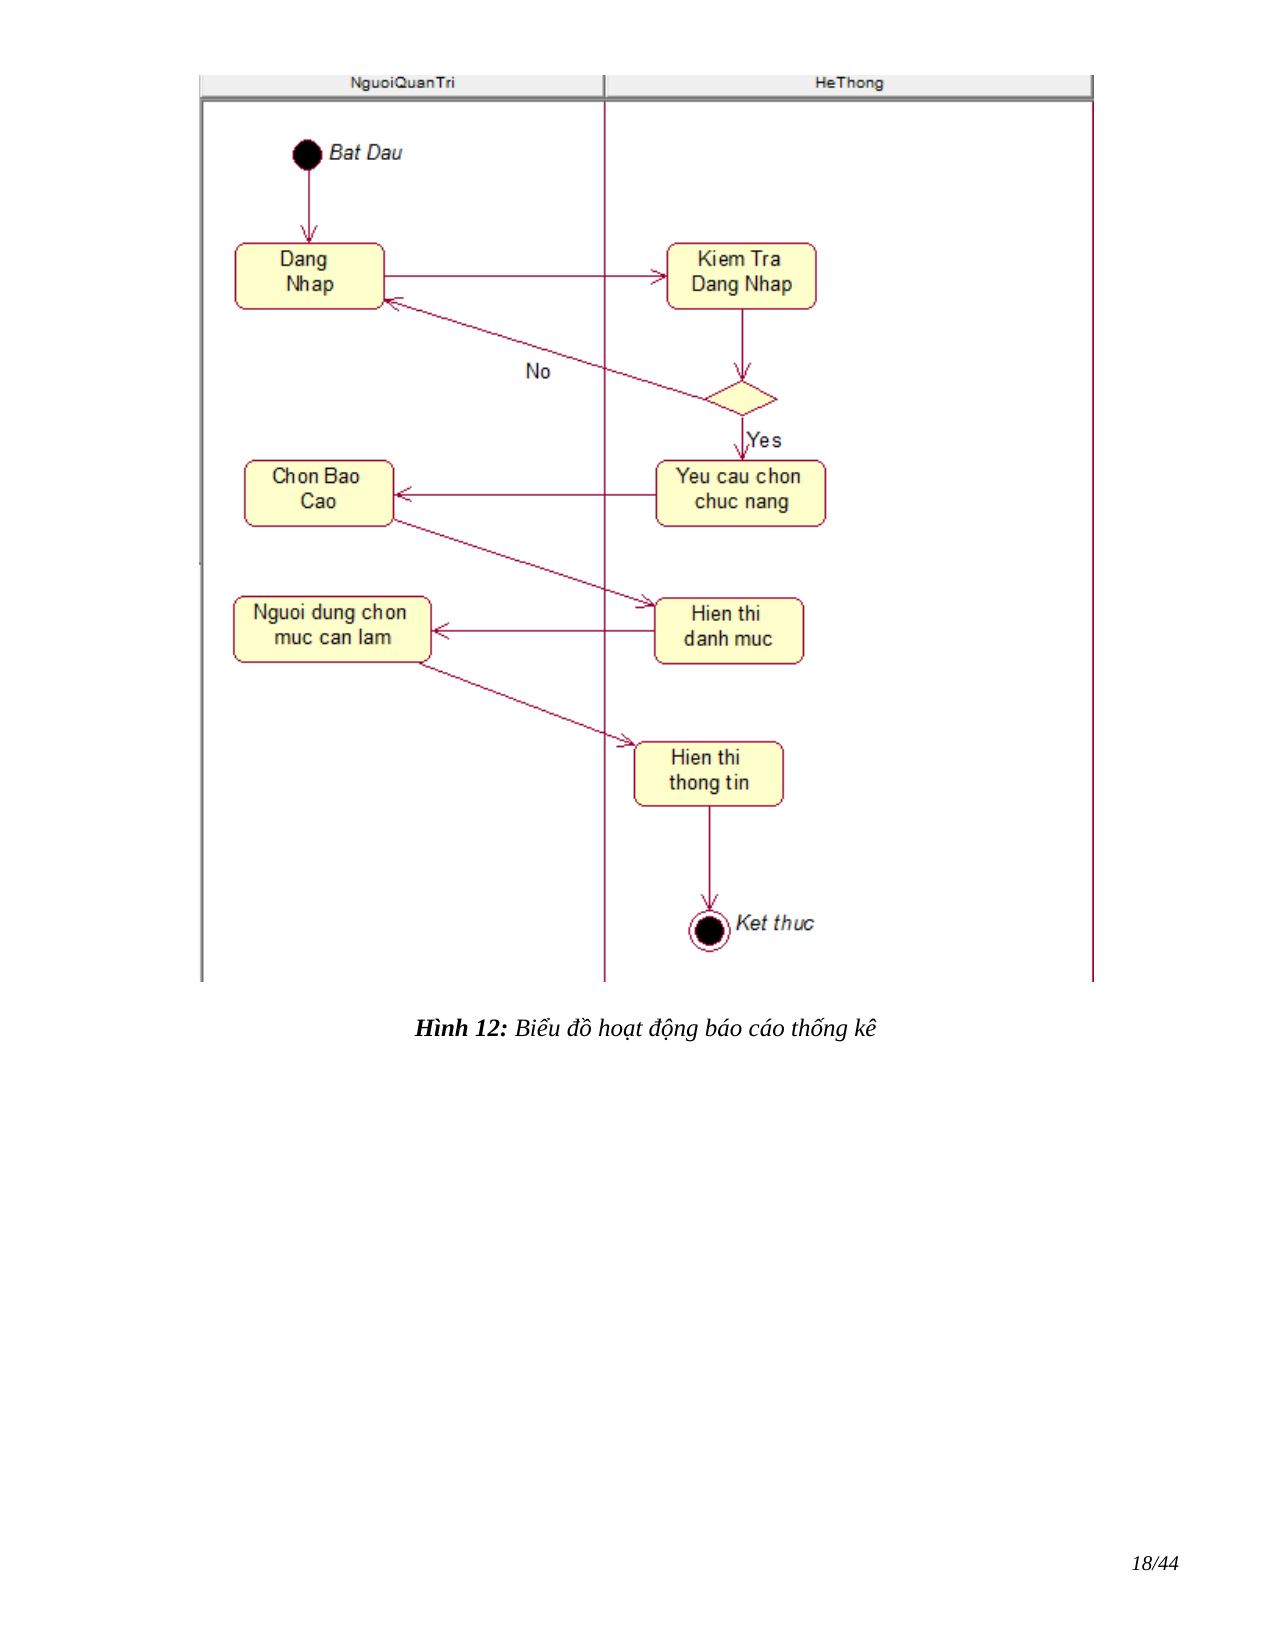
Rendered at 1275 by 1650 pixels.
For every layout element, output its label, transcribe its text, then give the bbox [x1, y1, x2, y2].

text Hình 12: Biểu đồ hoạt động báo cáo thống kê [112, 1013, 1181, 1042]
